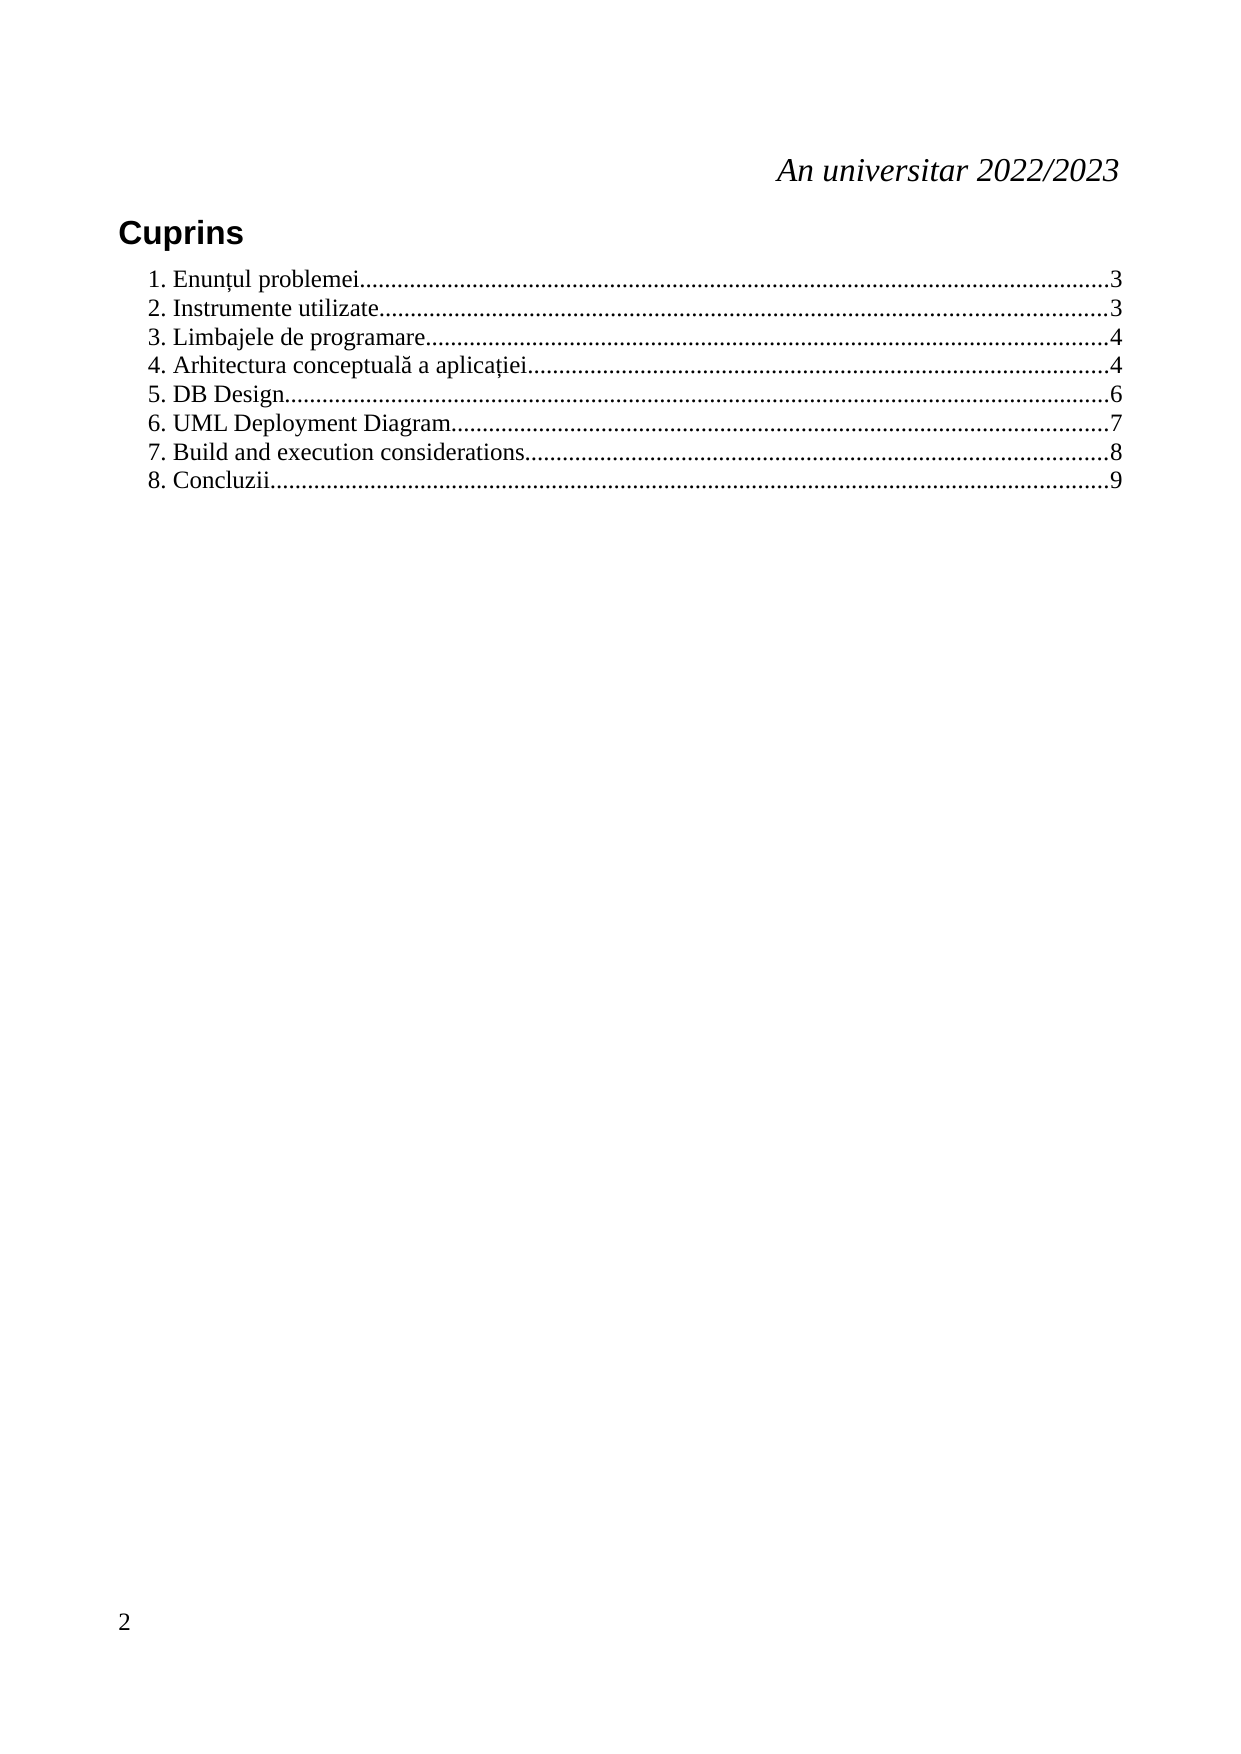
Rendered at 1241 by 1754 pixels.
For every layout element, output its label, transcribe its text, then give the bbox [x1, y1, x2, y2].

text 8. Concluzii 9 [148, 465, 1122, 494]
text 5. DB Design 6 [148, 379, 1122, 408]
text 4. Arhitectura conceptuală a aplicației 4 [148, 350, 1122, 379]
text An universitar 2022/2023 [118, 150, 1122, 188]
text 7. Build and execution considerations 8 [148, 437, 1122, 465]
text 1. Enunțul problemei 3 [148, 264, 1122, 293]
text 2. Instrumente utilizate 3 [148, 293, 1122, 322]
text 6. UML Deployment Diagram 7 [148, 408, 1122, 437]
subtitle Cuprins [118, 213, 1122, 252]
text 3. Limbajele de programare 4 [148, 322, 1122, 350]
